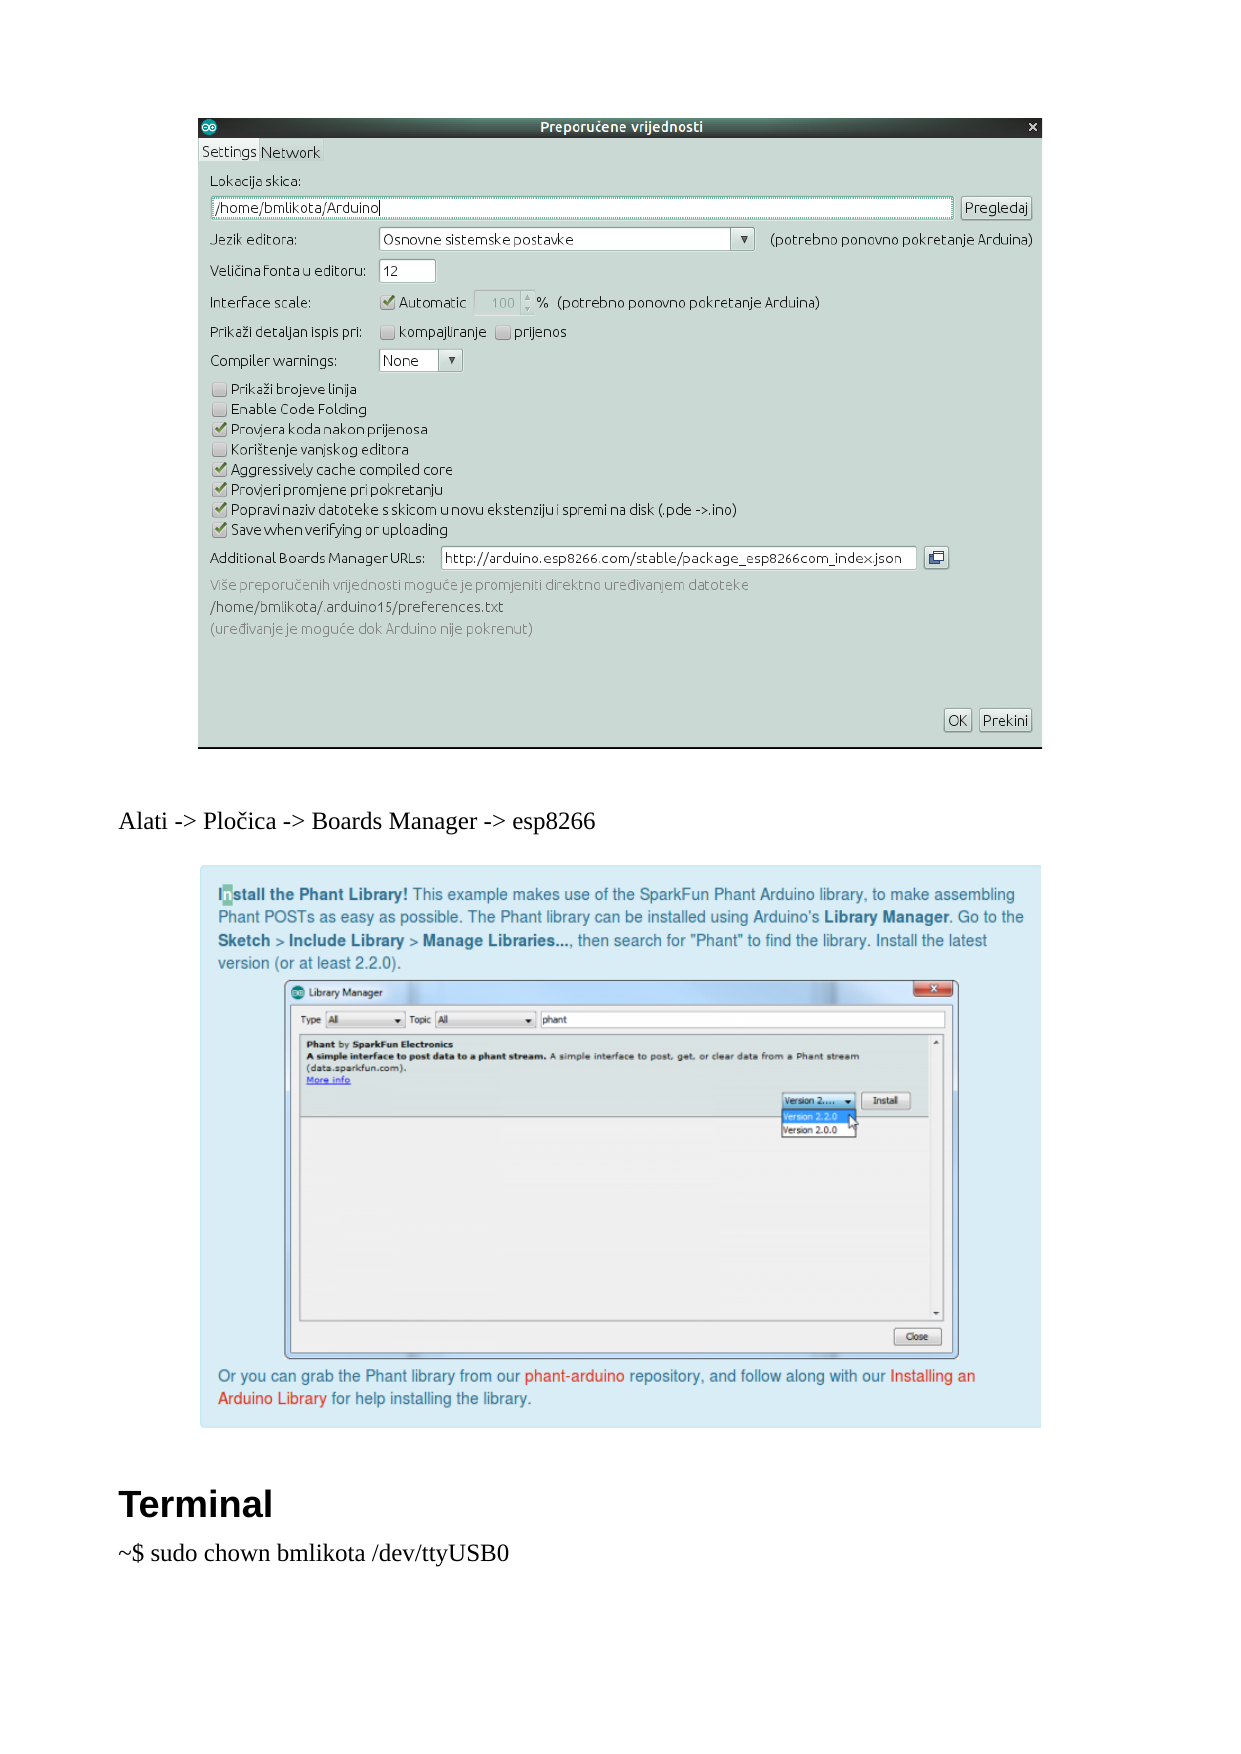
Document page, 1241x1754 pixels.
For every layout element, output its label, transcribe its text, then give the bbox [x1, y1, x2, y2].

text ~$ sudo chown bmlikota /dev/ttyUSB0 [118, 1538, 1122, 1567]
picture [199, 863, 1041, 1429]
subtitle Terminal [118, 1482, 1122, 1526]
picture [198, 118, 1043, 749]
text Alati -> Pločica -> Boards Manager -> esp8266 [118, 806, 1122, 835]
